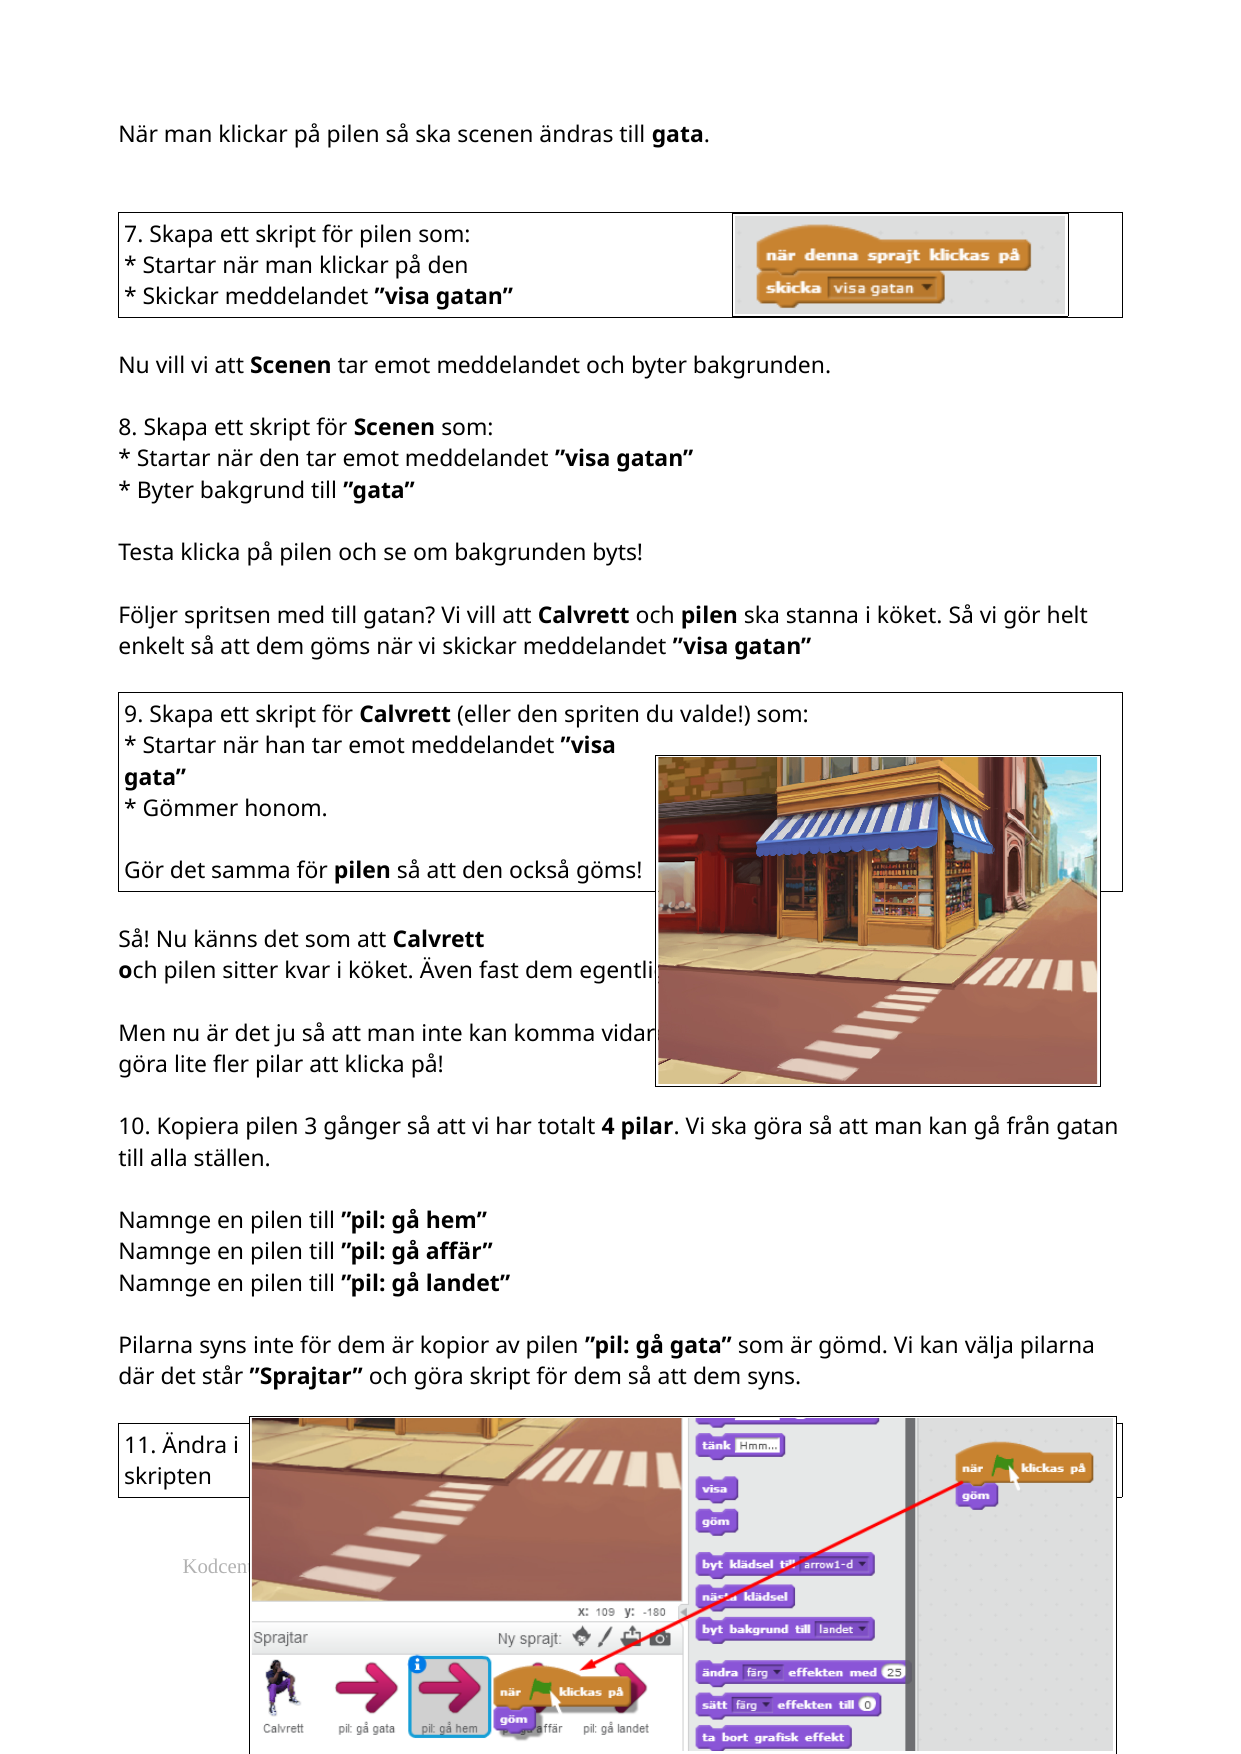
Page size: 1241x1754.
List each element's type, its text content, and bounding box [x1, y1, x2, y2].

text Namnge en pilen till ”pil: gå landet” [118, 1266, 1122, 1298]
text 8. Skapa ett skript för Scenen som: [118, 411, 1122, 442]
text Pilarna syns inte för dem är kopior av pilen ”pil: gå gata” som är gömd. Vi kan välja pilarna där det står ”Sprajtar” och göra skript för dem så att dem syns. [118, 1329, 1122, 1391]
text Namnge en pilen till ”pil: gå hem” [118, 1204, 1122, 1235]
picture [658, 757, 1098, 1084]
text * Byter bakgrund till ”gata” [118, 473, 1122, 505]
text När man klickar på pilen så ska scenen ändras till gata. [118, 118, 1122, 149]
table_header 11. Ändra i skripten för dem nya pilarna så att dem göms när spelet startar. Gör så att dem sen visas när dem tar emot meddelandet ”visa gata”. Du kan lätt kopiera skript från en pil till en annan genom att bara dra skriptet till den andra spriten och släppa! Fiffigt va? [119, 1424, 249, 1497]
text 10. Kopiera pilen 3 gånger så att vi har totalt 4 pilar. Vi ska göra så att man kan gå från gatan till alla ställen. [118, 1110, 1122, 1173]
text och pilen sitter kvar i köket. Även fast dem egentligen bara är gömda! [118, 954, 655, 985]
picture [735, 216, 1065, 314]
text Testa klicka på pilen och se om bakgrunden byts! [118, 536, 1122, 567]
table_header 9. Skapa ett skript för Calvrett (eller den spriten du valde!) som: * Startar när han tar emot meddelandet ”visa gata” * Gömmer honom. Gör det samma för pilen så att den också göms! [119, 693, 1122, 891]
text Följer spritsen med till gatan? Vi vill att Calvrett och pilen ska stanna i köket. Så vi gör helt enkelt så att dem göms när vi skickar meddelandet ”visa gatan” [118, 598, 1122, 661]
text Namnge en pilen till ”pil: gå affär” [118, 1235, 1122, 1266]
text Så! Nu känns det som att Calvrett [118, 923, 655, 954]
table_header [1068, 213, 1122, 317]
text Men nu är det ju så att man inte kan komma vidare eller tillbaka hem från gatan. Så vi ska göra lite fler pilar att klicka på! [118, 1016, 655, 1079]
picture [251, 1418, 1113, 1751]
table_header 11. Ändra i skripten för dem nya pilarna så att dem göms när spelet startar. Gör så att dem sen visas när dem tar emot meddelandet ”visa gata”. Du kan lätt kopiera skript från en pil till en annan genom att bara dra skriptet till den andra spriten och släppa! Fiffigt va? [250, 1417, 1116, 1754]
text * Startar när den tar emot meddelandet ”visa gatan” [118, 442, 1122, 473]
table_header 7. Skapa ett skript för pilen som: * Startar när man klickar på den * Skickar meddelandet ”visa gatan” [119, 213, 732, 317]
text Nu vill vi att Scenen tar emot meddelandet och byter bakgrunden. [118, 348, 1122, 380]
